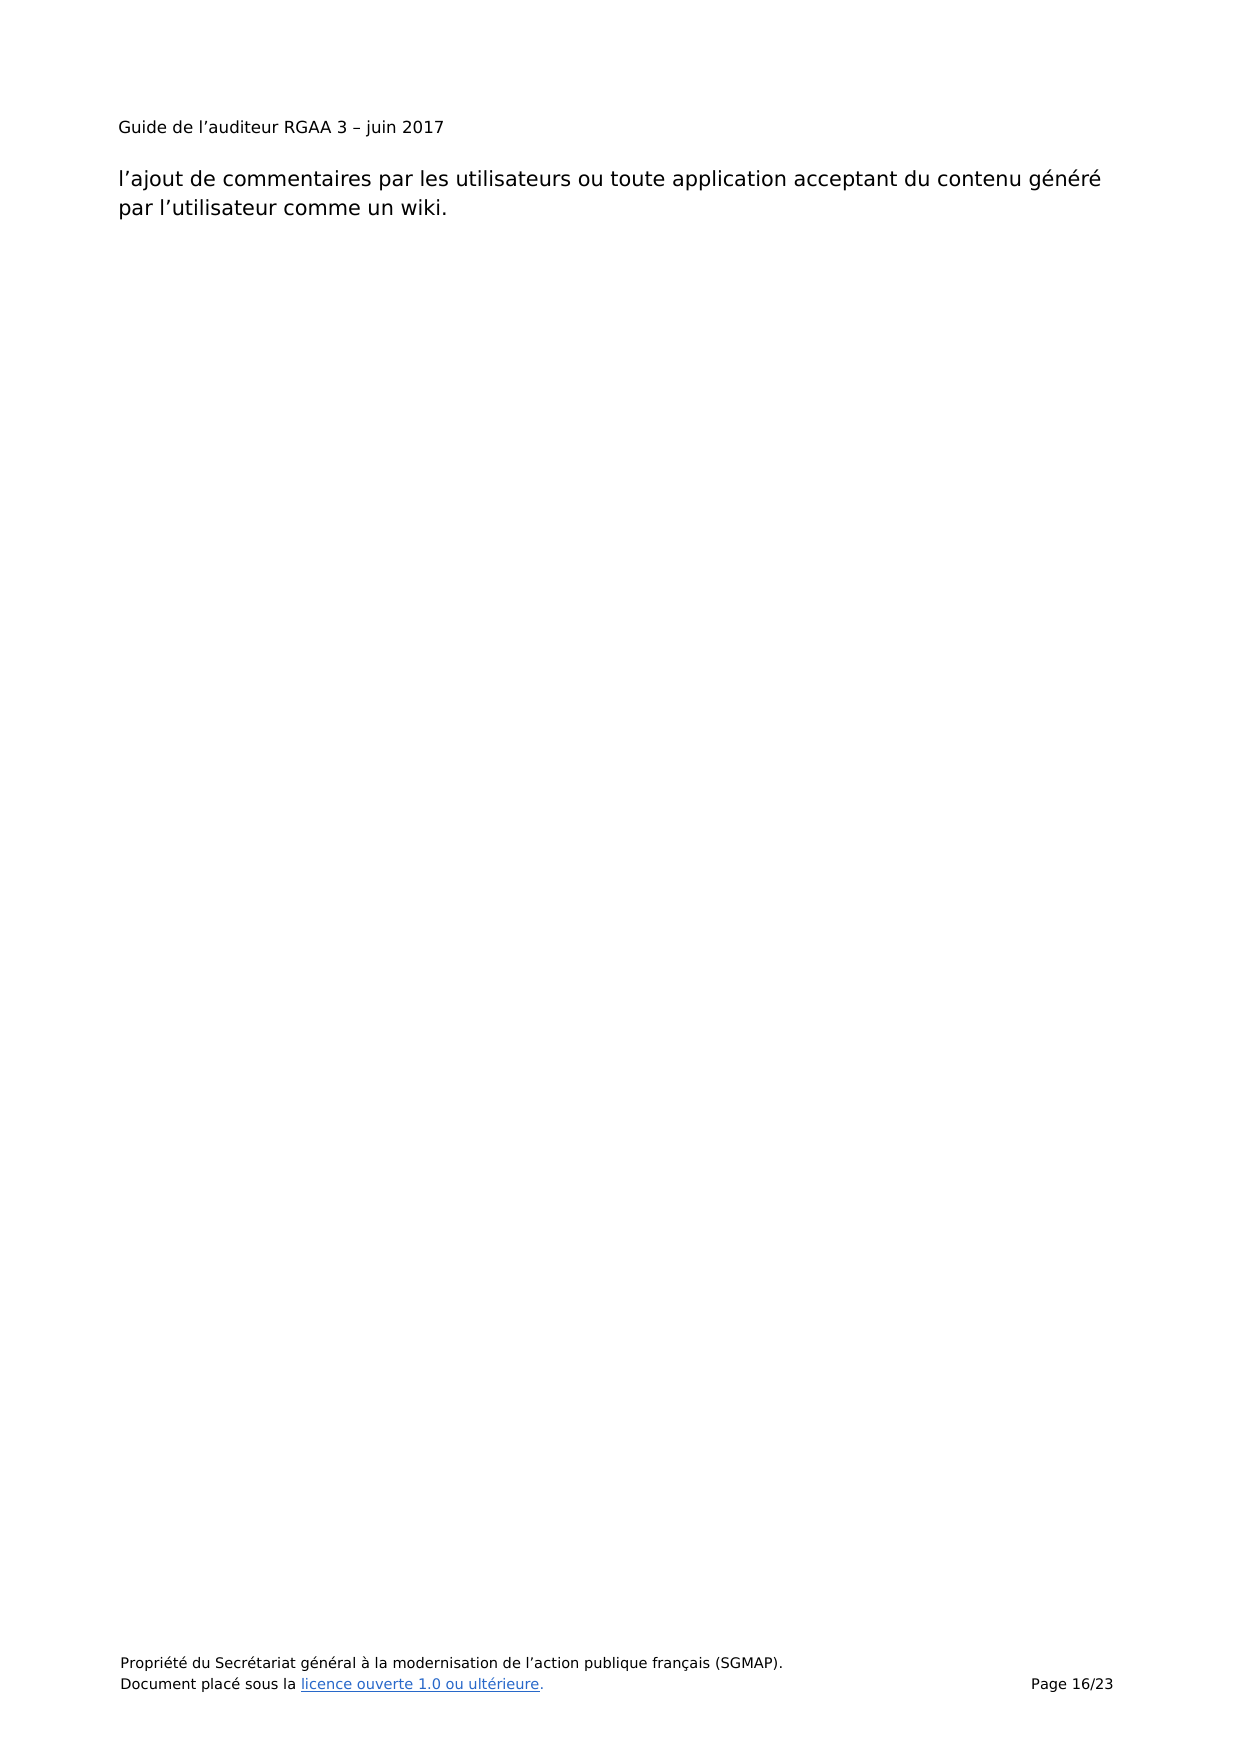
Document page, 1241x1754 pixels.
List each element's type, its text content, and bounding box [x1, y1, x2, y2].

text l’ajout de commentaires par les utilisateurs ou toute application acceptant du contenu généré par l’utilisateur comme un wiki. [118, 167, 1122, 220]
